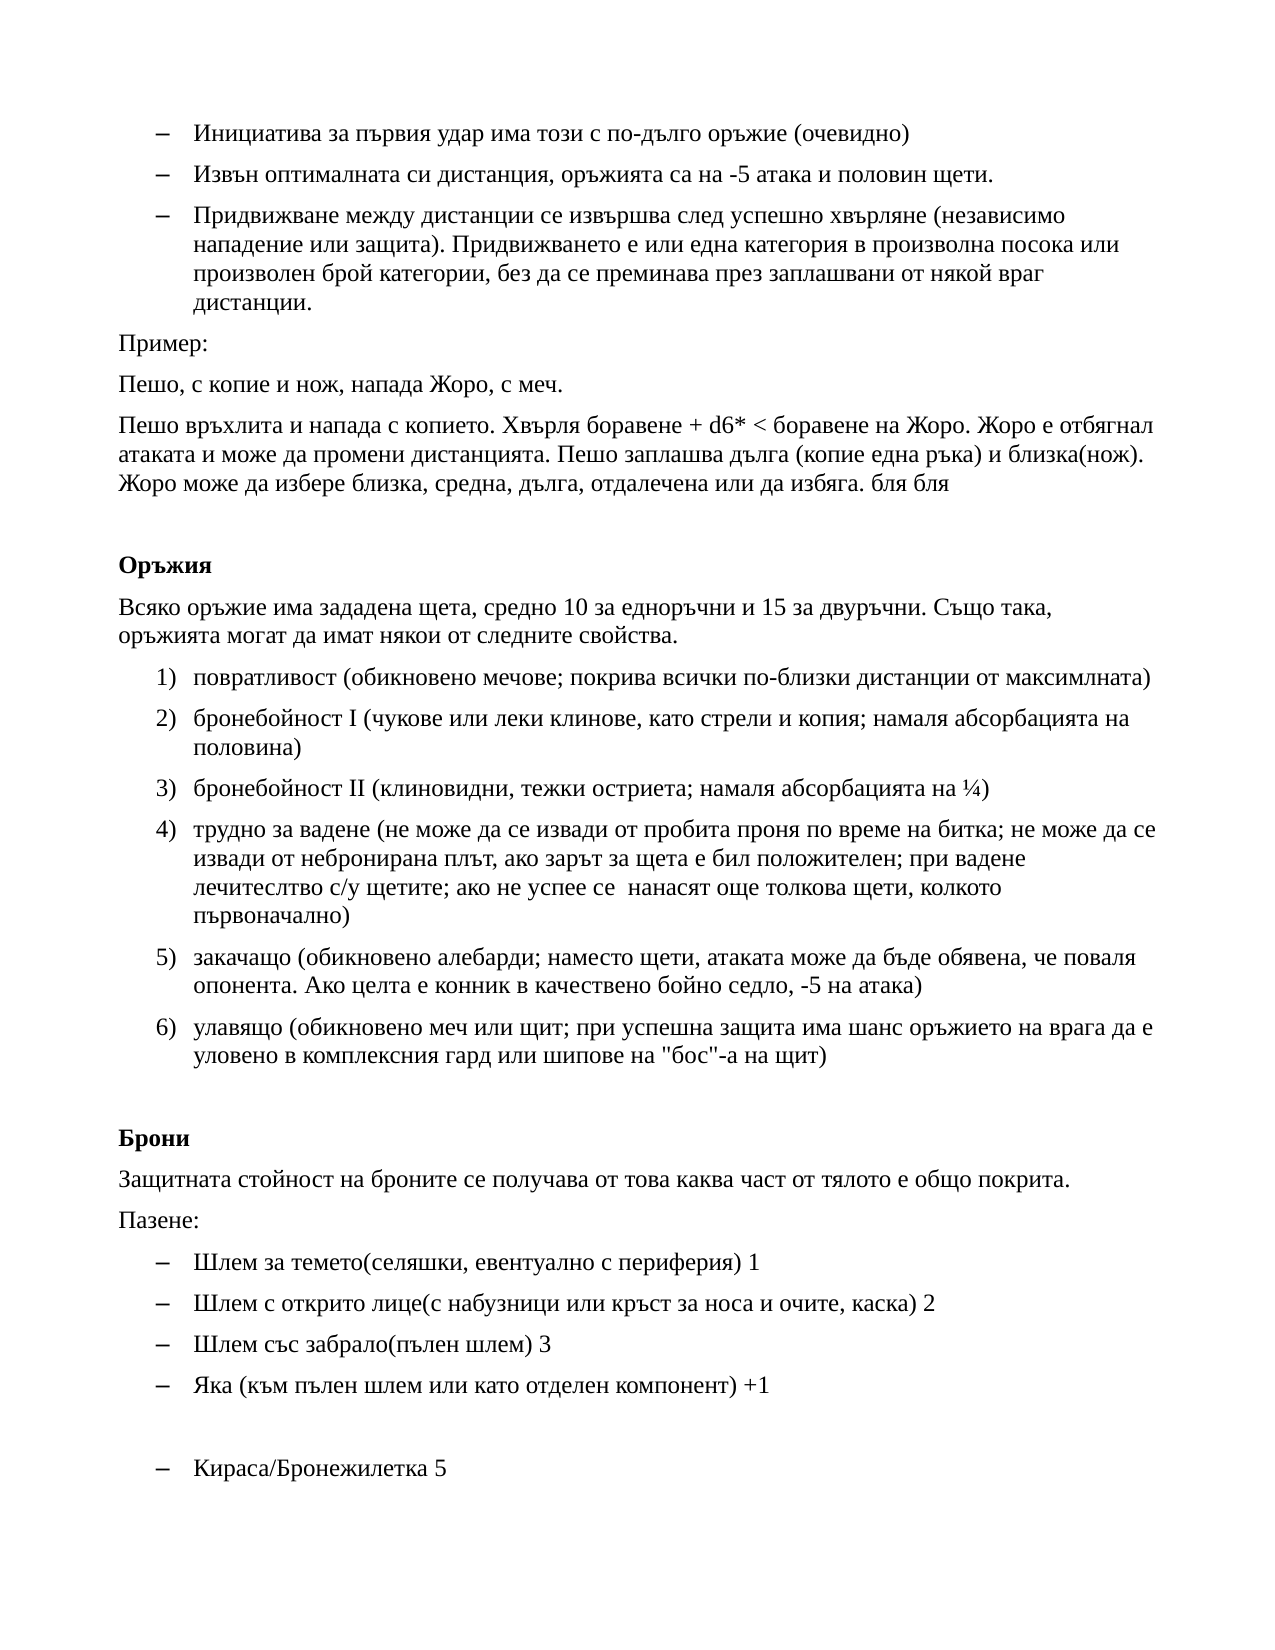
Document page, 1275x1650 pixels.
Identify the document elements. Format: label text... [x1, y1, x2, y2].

list бронебойност II (клиновидни, тежки остриета; намаля абсорбацията на ¼) [156, 773, 1157, 802]
list повратливост (обикновено мечове; покрива всички по-близки дистанции от максимлната) [156, 662, 1157, 691]
list Придвижване между дистанции се извършва след успешно хвърляне (независимо нападение или защита). Придвижването е или една категория в произволна посока или произволен брой категории, без да се преминава през заплашвани от някой враг дистанции. [156, 201, 1157, 316]
list Кираса/Бронежилетка 5 [156, 1453, 1157, 1482]
text Брони [118, 1123, 1157, 1152]
list Инициатива за първия удар има този с по-дълго оръжие (очевидно) [156, 118, 1157, 147]
list Яка (към пълен шлем или като отделен компонент) +1 [156, 1371, 1157, 1399]
list Извън оптималната си дистанция, оръжията са на -5 атака и половин щети. [156, 159, 1157, 188]
text Всяко оръжие има зададена щета, средно 10 за едноръчни и 15 за двуръчни. Също така, оръжията могат да имат някои от следните свойства. [118, 592, 1157, 649]
text Пример: [118, 328, 1157, 357]
text Пешо връхлита и напада с копието. Хвърля боравене + d6* < боравене на Жоро. Жоро е отбягнал атаката и може да промени дистанцията. Пешо заплашва дълга (копие една ръка) и близка(нож). Жоро може да избере близка, средна, дълга, отдалечена или да избяга. бля бля [118, 411, 1157, 497]
text Оръжия [118, 551, 1157, 579]
text Пешо, с копие и нож, напада Жоро, с меч. [118, 369, 1157, 398]
list Шлем със забрало(пълен шлем) 3 [156, 1329, 1157, 1358]
list бронебойност I (чукове или леки клинове, като стрели и копия; намаля абсорбацията на половина) [156, 703, 1157, 761]
text Защитната стойност на броните се получава от това каква част от тялото е общо покрита. [118, 1164, 1157, 1193]
list закачащо (обикновено алебарди; наместо щети, атаката може да бъде обявена, че поваля опонента. Ако целта е конник в качествено бойно седло, -5 на атака) [156, 942, 1157, 999]
list трудно за вадене (не може да се извади от пробита проня по време на битка; не може да се извади от небронирана плът, ако зарът за щета е бил положителен; при вадене лечитеслтво с/у щетите; ако не успее се нанасят още толкова щети, колкото първоначално) [156, 814, 1157, 929]
list Шлем с открито лице(с набузници или кръст за носа и очите, каска) 2 [156, 1288, 1157, 1317]
list улавящо (обикновено меч или щит; при успешна защита има шанс оръжието на врага да е уловено в комплексния гард или шипове на "бос"-а на щит) [156, 1012, 1157, 1069]
list Шлем за темето(селяшки, евентуално с периферия) 1 [156, 1247, 1157, 1276]
text Пазене: [118, 1206, 1157, 1234]
